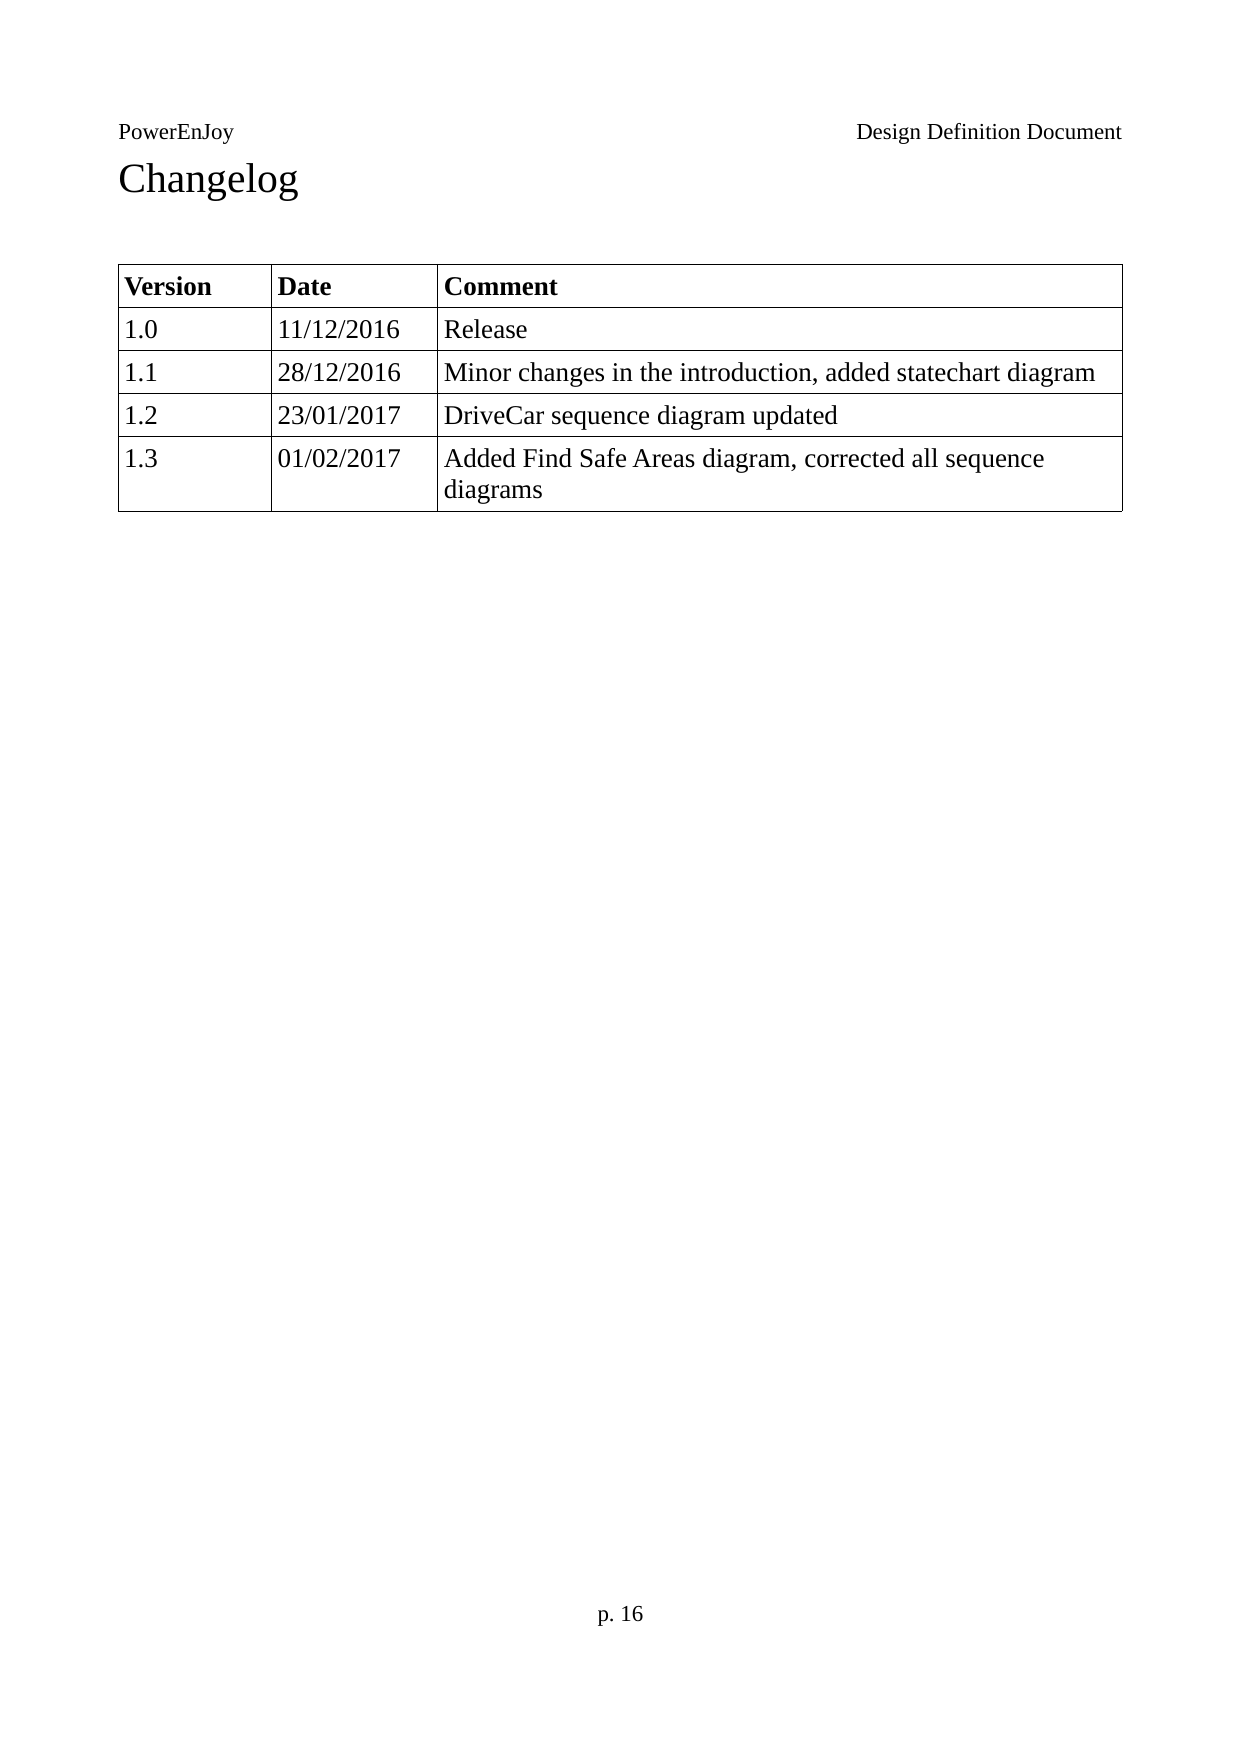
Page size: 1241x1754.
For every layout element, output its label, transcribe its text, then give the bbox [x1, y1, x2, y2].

table_header Date [272, 265, 437, 307]
table_header Version [119, 265, 271, 307]
table_cell 1.2 [119, 394, 271, 436]
table_cell 28/12/2016 [272, 351, 437, 393]
table_cell 1.0 [119, 308, 271, 350]
table_cell 11/12/2016 [272, 308, 437, 350]
table_cell Minor changes in the introduction, added statechart diagram [438, 351, 1122, 393]
text Changelog [118, 153, 1122, 201]
table_cell Added Find Safe Areas diagram, corrected all sequence diagrams [438, 437, 1122, 511]
table_cell 1.1 [119, 351, 271, 393]
table_cell DriveCar sequence diagram updated [438, 394, 1122, 436]
table_header Comment [438, 265, 1122, 307]
table_cell Release [438, 308, 1122, 350]
table_cell 01/02/2017 [272, 437, 437, 511]
table_cell 23/01/2017 [272, 394, 437, 436]
table_cell 1.3 [119, 437, 271, 511]
